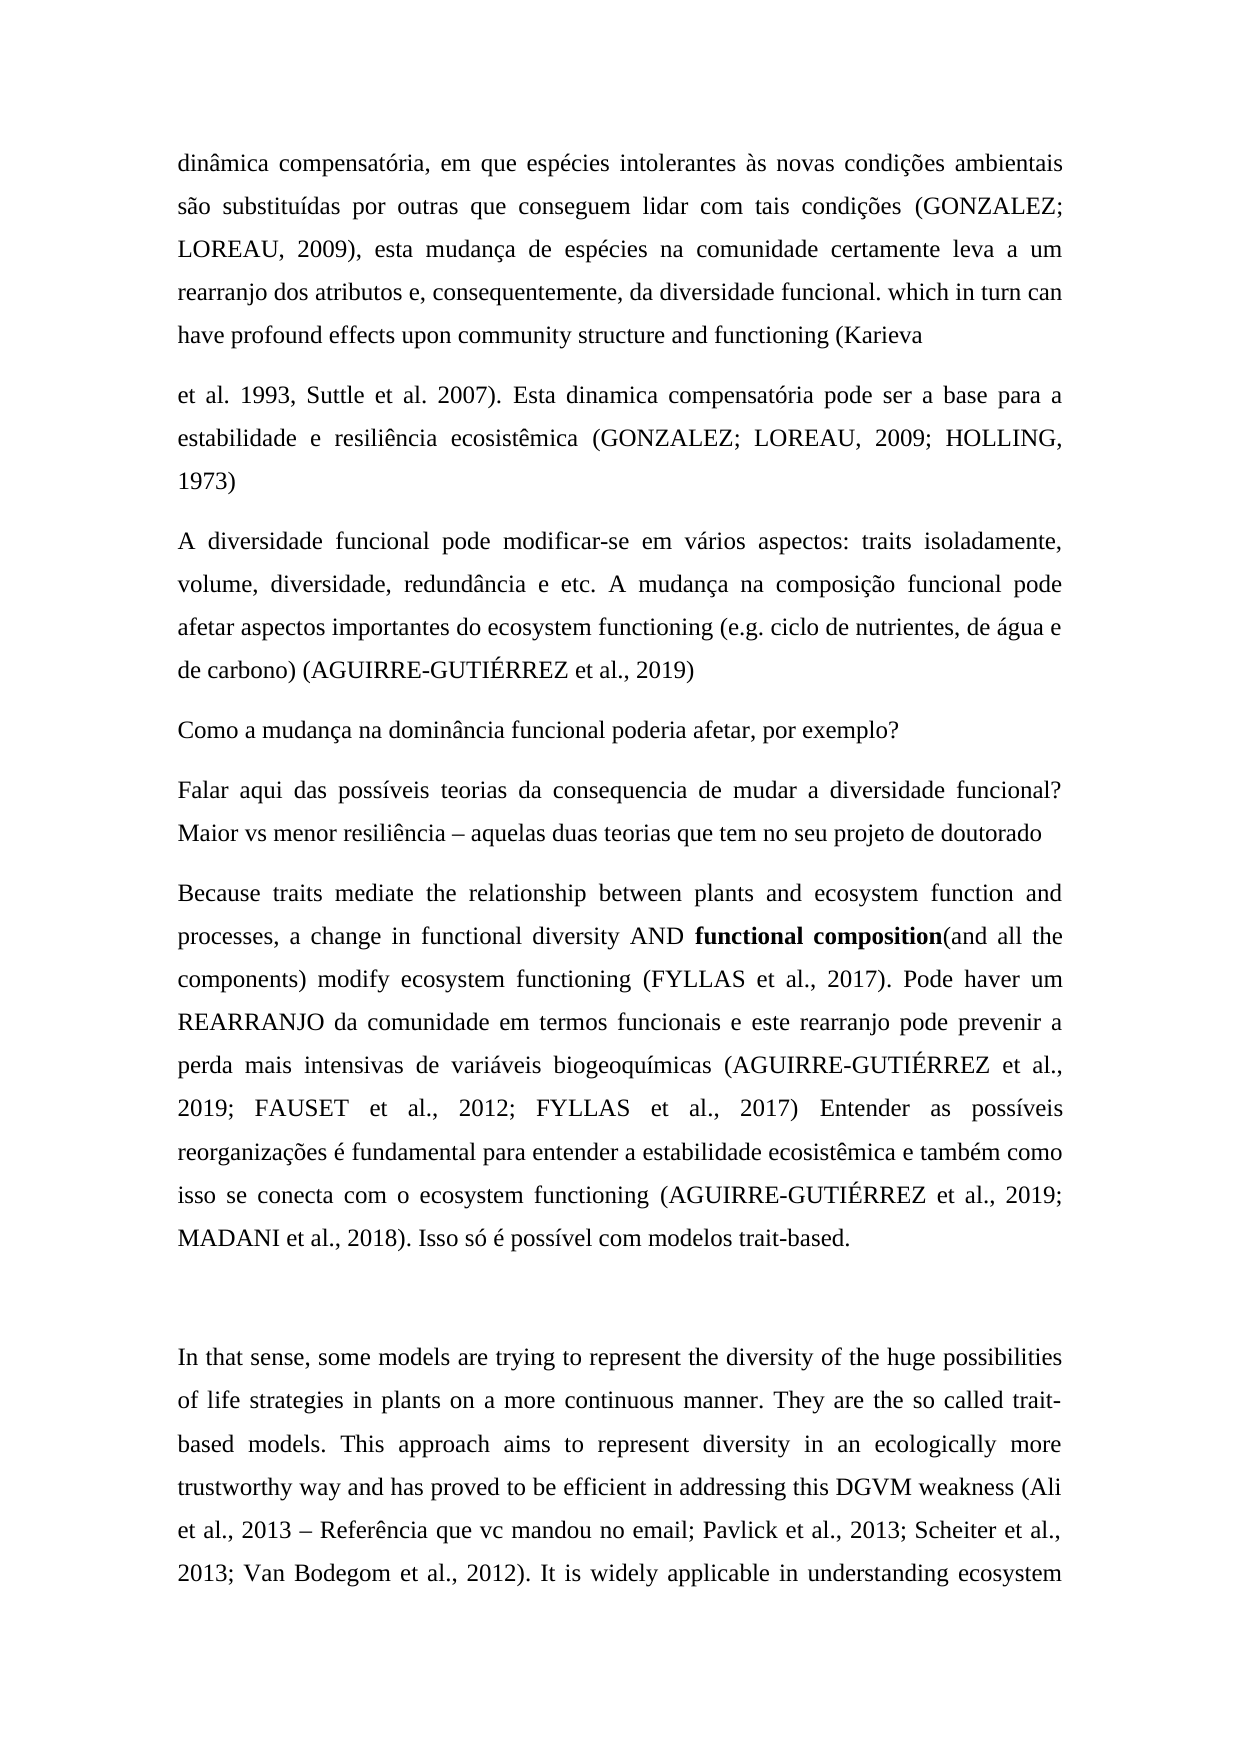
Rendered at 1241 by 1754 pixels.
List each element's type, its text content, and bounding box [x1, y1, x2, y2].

text dinâmica compensatória, em que espécies intolerantes às novas condições ambientais são substituídas por outras que conseguem lidar com tais condições (GONZALEZ; LOREAU, 2009)⁠, esta mudança de espécies na comunidade certamente leva a um rearranjo dos atributos e, consequentemente, da diversidade funcional. which in turn can have profound effects upon community structure and functioning (Karieva [177, 148, 1063, 349]
text Falar aqui das possíveis teorias da consequencia de mudar a diversidade funcional? Maior vs menor resiliência – aquelas duas teorias que tem no seu projeto de doutorado [177, 775, 1063, 847]
text A diversidade funcional pode modificar-se em vários aspectos: traits isoladamente, volume, diversidade, redundância e etc. A mudança na composição funcional pode afetar aspectos importantes do ecosystem functioning (e.g. ciclo de nutrientes, de água e de carbono) (AGUIRRE-GUTIÉRREZ et al., 2019)⁠ [177, 526, 1063, 684]
text In that sense, some models are trying to represent the diversity of the huge possibilities of life strategies in plants on a more continuous manner. They are the so called trait-based models. This approach aims to represent diversity in an ecologically more trustworthy way and has proved to be efficient in addressing this DGVM weakness (Ali et al., 2013 – Referência que vc mandou no email; Pavlick et al., 2013; Scheiter et al., 2013; Van Bodegom et al., 2012). It is widely applicable in understanding ecosystem [177, 1342, 1063, 1587]
text Como a mudança na dominância funcional poderia afetar, por exemplo? [177, 715, 1063, 744]
text et al. 1993, Suttle et al. 2007). Esta dinamica compensatória pode ser a base para a estabilidade e resiliência ecosistêmica (GONZALEZ; LOREAU, 2009; HOLLING, 1973)⁠ [177, 380, 1063, 495]
text Because traits mediate the relationship between plants and ecosystem function and processes, a change in functional diversity AND functional composition(and all the components) modify ecosystem functioning (FYLLAS et al., 2017)⁠. Pode haver um REARRANJO da comunidade em termos funcionais e este rearranjo pode prevenir a perda mais intensivas de variáveis biogeoquímicas (AGUIRRE-GUTIÉRREZ et al., 2019; FAUSET et al., 2012; FYLLAS et al., 2017) Entender as poss⁠íveis reorganizações é fundamental para entender a estabilidade ecosistêmica e também como isso se conecta com o ecosystem functioning (AGUIRRE-GUTIÉRREZ et al., 2019; MADANI et al., 2018)⁠. Isso só é possível com modelos trait-based. [177, 878, 1063, 1252]
